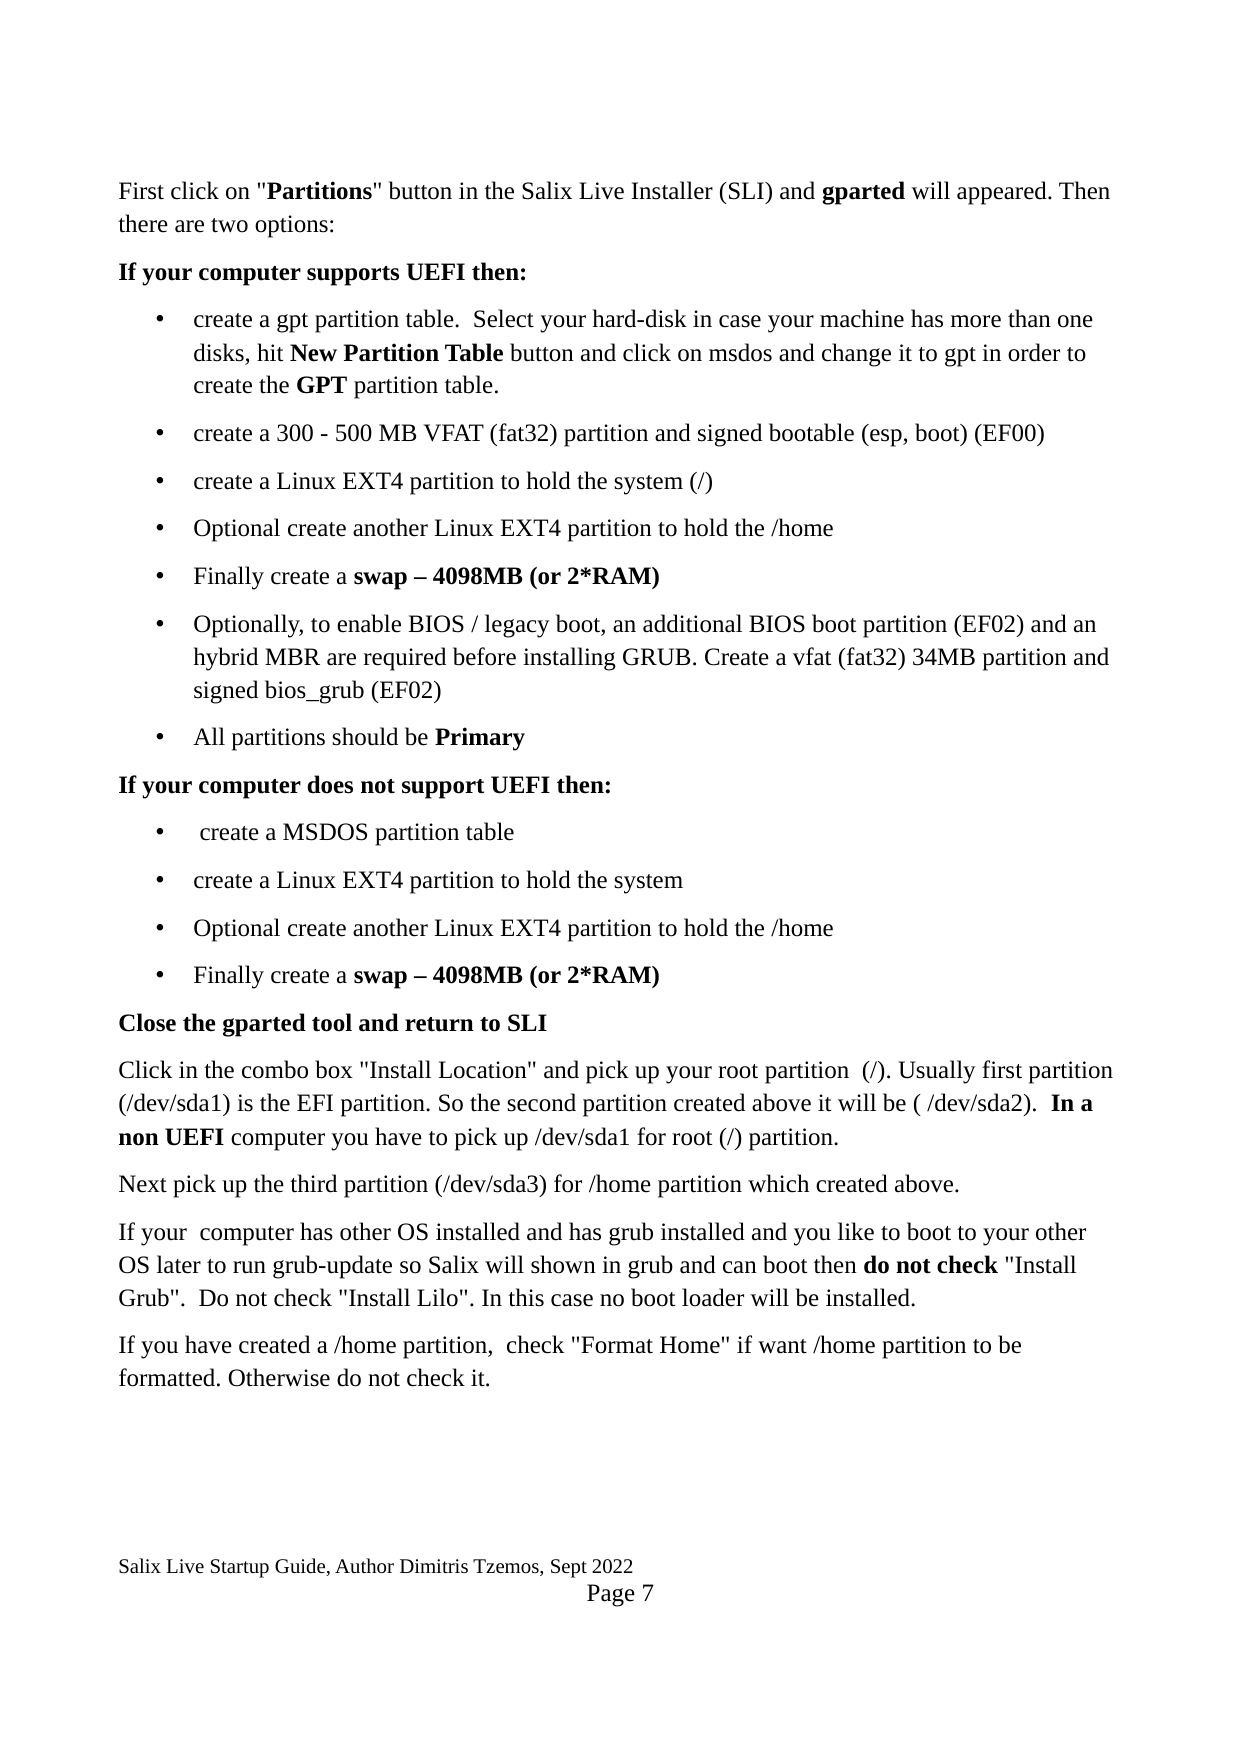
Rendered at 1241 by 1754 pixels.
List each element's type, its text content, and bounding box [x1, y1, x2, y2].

text If your computer supports UEFI then: [118, 257, 1122, 286]
list Optional create another Linux EXT4 partition to hold the /home [156, 513, 1122, 542]
text Next pick up the third partition (/dev/sda3) for /home partition which created above. [118, 1169, 1122, 1198]
list Finally create a swap – 4098MB (or 2*RAM) [156, 561, 1122, 590]
text Click in the combo box "Install Location" and pick up your root partition (/). Usually first partition (/dev/sda1) is the EFI partition. So the second partition created above it will be ( /dev/sda2). In a non UEFI computer you have to pick up /dev/sda1 for root (/) partition. [118, 1056, 1122, 1150]
list create a Linux EXT4 partition to hold the system [156, 865, 1122, 894]
text If your computer has other OS installed and has grub installed and you like to boot to your other OS later to run grub-update so Salix will shown in grub and can boot then do not check "Install Grub". Do not check "Install Lilo". In this case no boot loader will be installed. [118, 1217, 1122, 1312]
text If you have created a /home partition, check "Format Home" if want /home partition to be formatted. Otherwise do not check it. [118, 1330, 1122, 1392]
list create a Linux EXT4 partition to hold the system (/) [156, 466, 1122, 494]
list Optionally, to enable BIOS / legacy boot, an additional BIOS boot partition (EF02) and an hybrid MBR are required before installing GRUB. Create a vfat (fat32) 34MB partition and signed bios_grub (EF02) [156, 609, 1122, 703]
text Close the gparted tool and return to SLI [118, 1008, 1122, 1037]
text First click on "Partitions" button in the Salix Live Installer (SLI) and gparted will appeared. Then there are two options: [118, 176, 1122, 238]
list Finally create a swap – 4098MB (or 2*RAM) [156, 960, 1122, 989]
list Optional create another Linux EXT4 partition to hold the /home [156, 913, 1122, 941]
list create a gpt partition table. Select your hard-disk in case your machine has more than one disks, hit New Partition Table button and click on msdos and change it to gpt in order to create the GPT partition table. [156, 304, 1122, 399]
list create a 300 - 500 MB VFAT (fat32) partition and signed bootable (esp, boot) (EF00) [156, 418, 1122, 447]
list All partitions should be Primary [156, 722, 1122, 751]
list create a MSDOS partition table [156, 817, 1122, 846]
text If your computer does not support UEFI then: [118, 770, 1122, 799]
